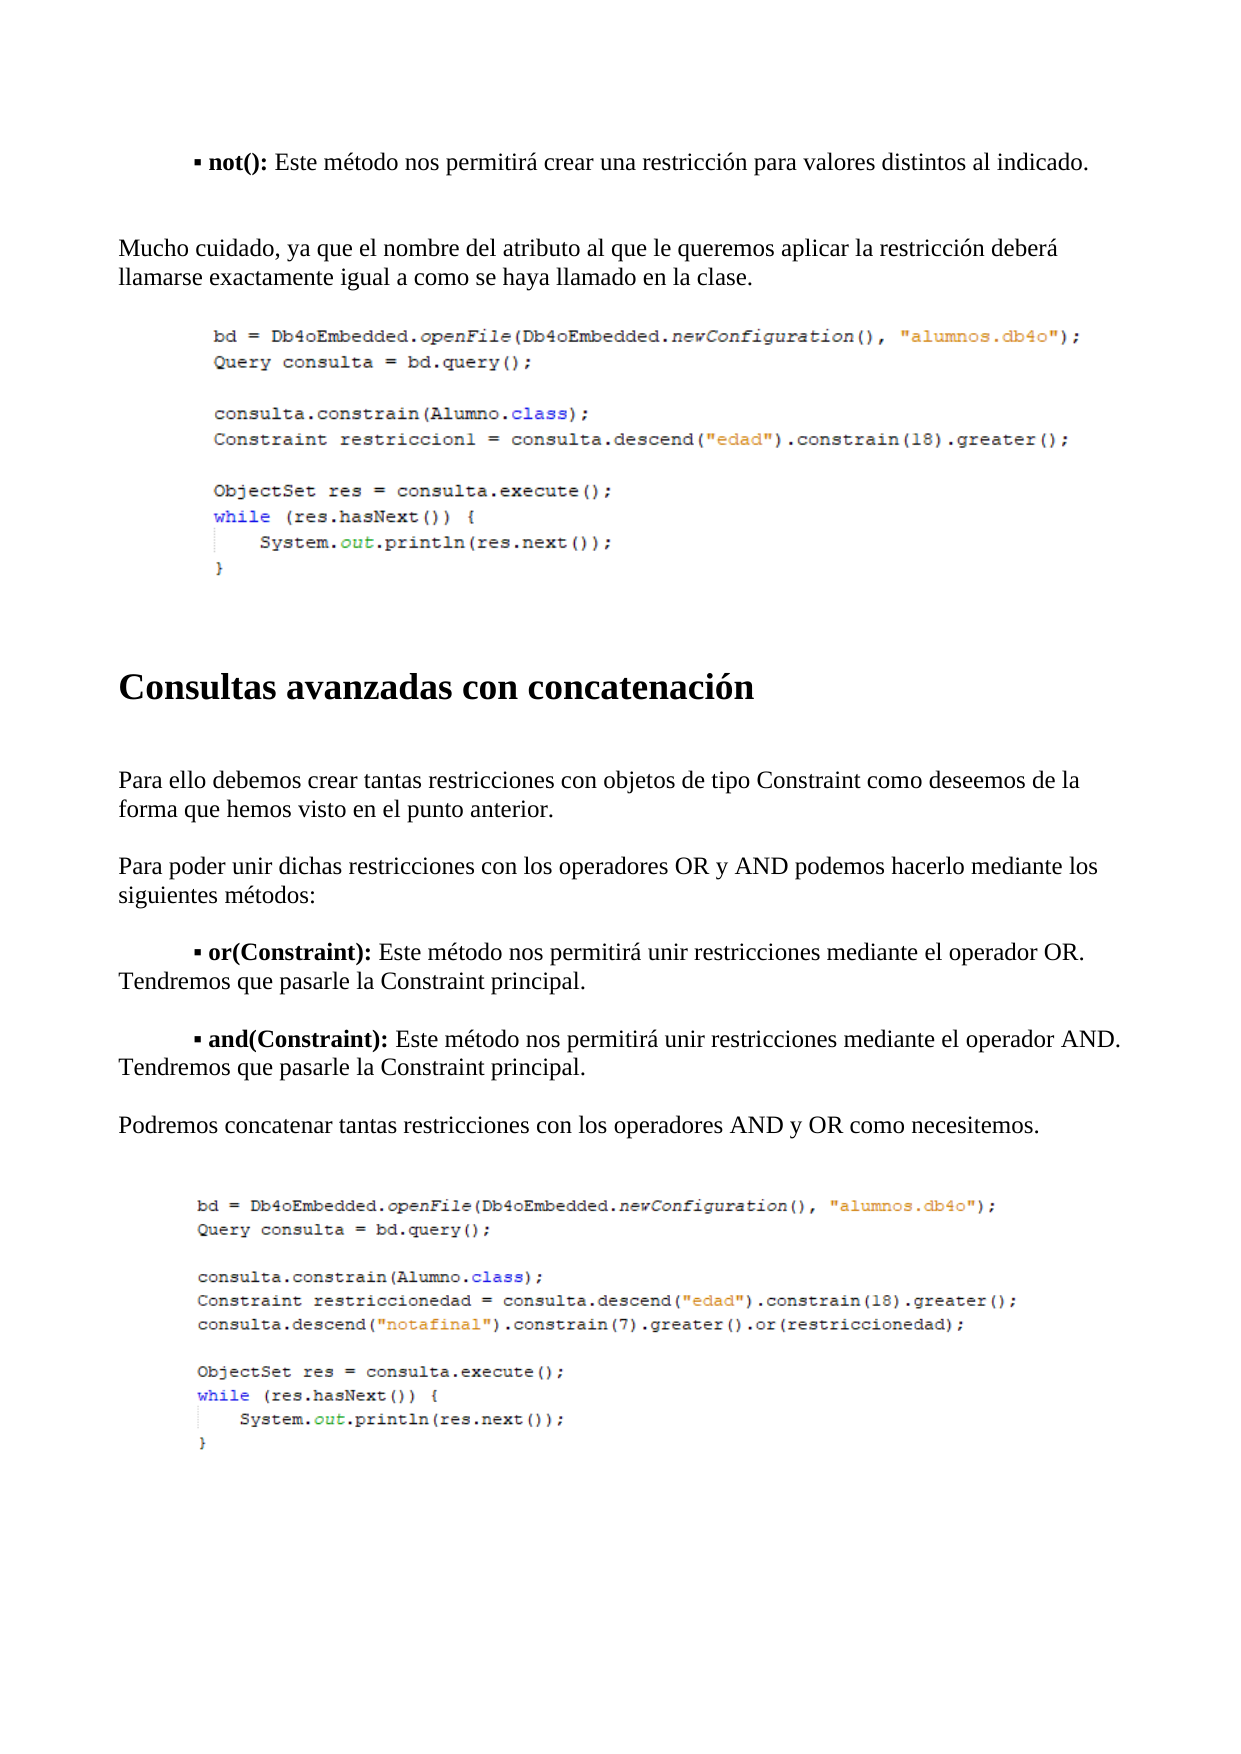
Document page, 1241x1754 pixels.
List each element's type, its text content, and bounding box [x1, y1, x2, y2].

picture [204, 322, 1091, 581]
text Podremos concatenar tantas restricciones con los operadores AND y OR como necesitemos. [118, 1110, 1122, 1139]
text Para ello debemos crear tantas restricciones con objetos de tipo Constraint como deseemos de la forma que hemos visto en el punto anterior. [118, 765, 1122, 822]
text Mucho cuidado, ya que el nombre del atributo al que le queremos aplicar la restricción deberá llamarse exactamente igual a como se haya llamado en la clase. [118, 233, 1122, 291]
text Consultas avanzadas con concatenación [118, 664, 1122, 707]
text ▪ not(): Este método nos permitirá crear una restricción para valores distintos al indicado. [118, 147, 1122, 176]
text Para poder unir dichas restricciones con los operadores OR y AND podemos hacerlo mediante los siguientes métodos: [118, 851, 1122, 909]
picture [191, 1194, 1024, 1456]
text ▪ and(Constraint): Este método nos permitirá unir restricciones mediante el operador AND. Tendremos que pasarle la Constraint principal. [118, 1024, 1122, 1081]
text ▪ or(Constraint): Este método nos permitirá unir restricciones mediante el operador OR. Tendremos que pasarle la Constraint principal. [118, 937, 1122, 995]
